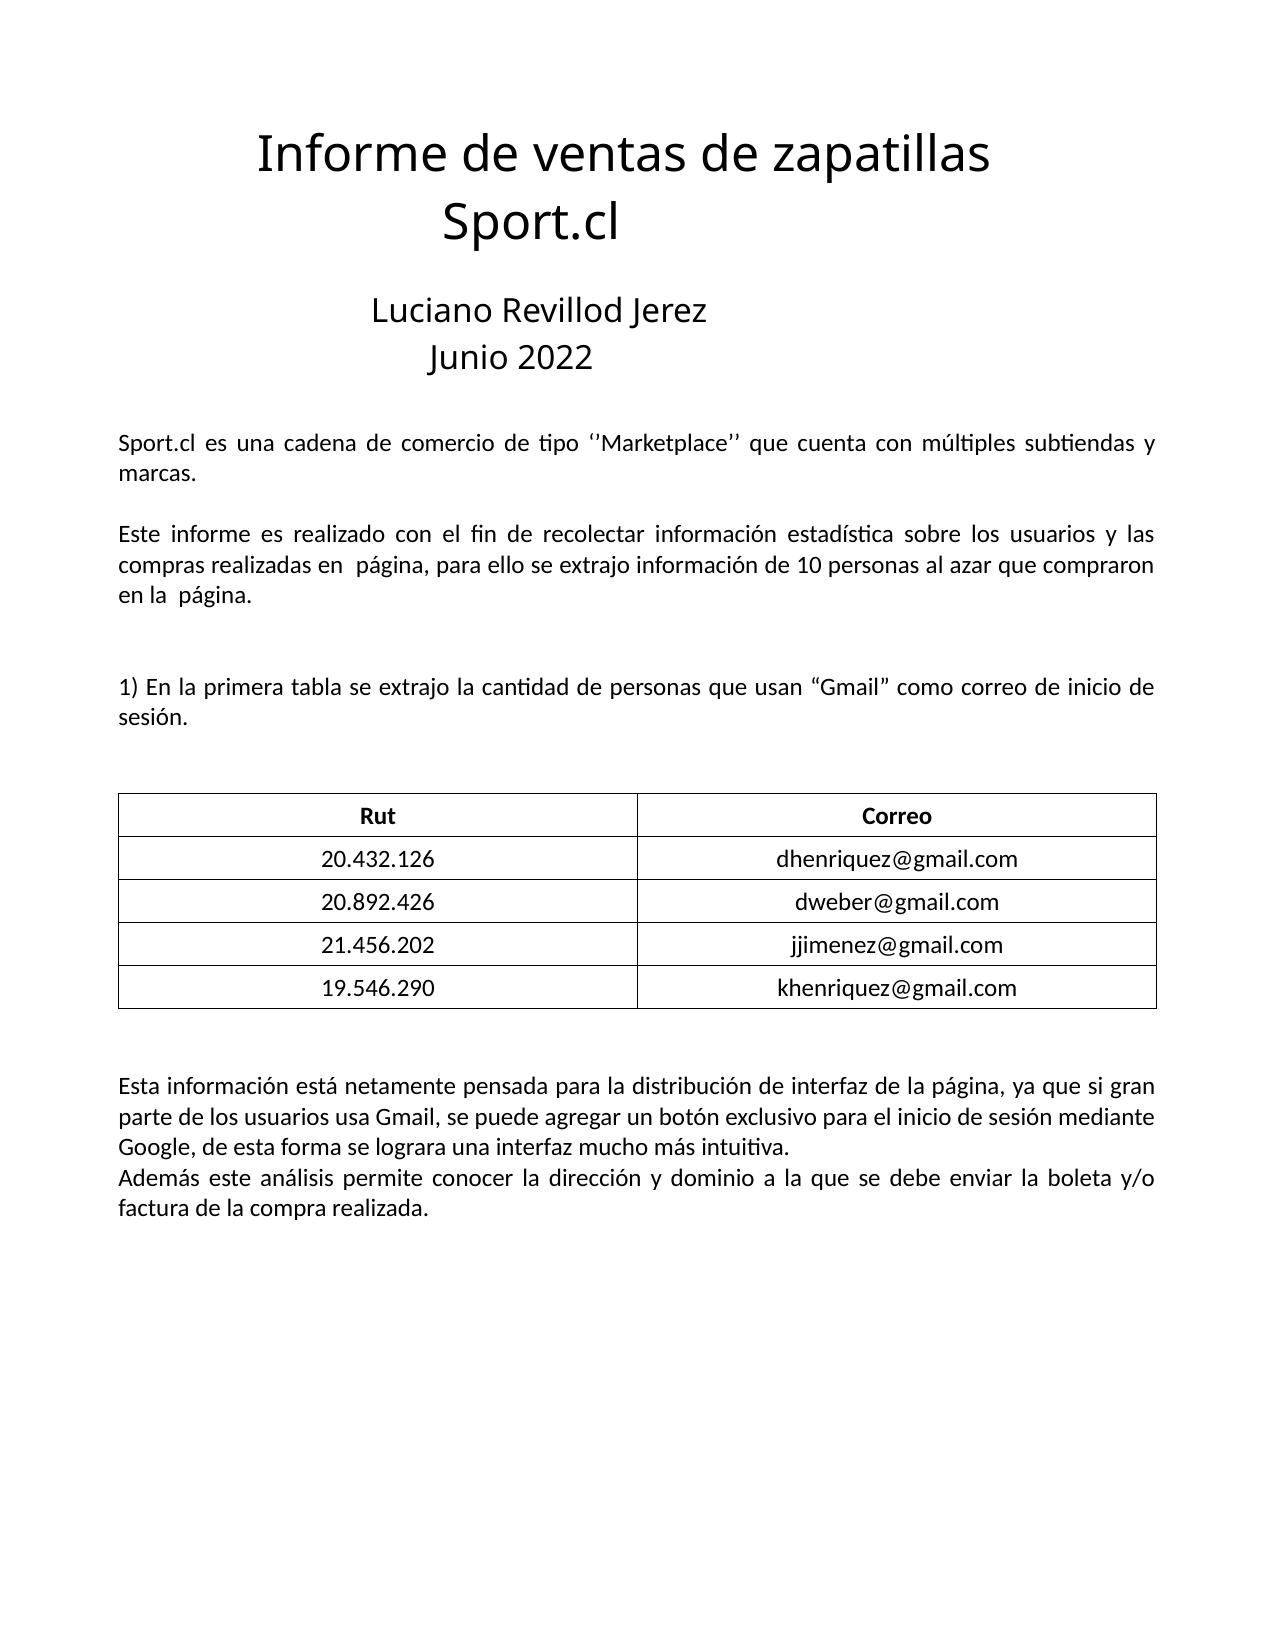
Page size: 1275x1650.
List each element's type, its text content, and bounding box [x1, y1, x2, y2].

text Además este análisis permite conocer la dirección y dominio a la que se debe enviar la boleta y/o factura de la compra realizada. [118, 1162, 1157, 1223]
table_cell 19.546.290 [119, 966, 637, 1008]
table_header Rut [119, 794, 637, 836]
table_cell 21.456.202 [119, 923, 637, 965]
table_cell dweber@gmail.com [638, 880, 1156, 922]
text Junio 2022 [118, 334, 1157, 379]
table_cell 20.892.426 [119, 880, 637, 922]
table_header Correo [638, 794, 1156, 836]
table_cell 20.432.126 [119, 837, 637, 879]
text Sport.cl [118, 186, 1157, 254]
table_cell jjimenez@gmail.com [638, 923, 1156, 965]
text Informe de ventas de zapatillas [118, 118, 1157, 186]
text Esta información está netamente pensada para la distribución de interfaz de la página, ya que si gran parte de los usuarios usa Gmail, se puede agregar un botón exclusivo para el inicio de sesión mediante Google, de esta forma se lograra una interfaz mucho más intuitiva. [118, 1070, 1157, 1162]
table_cell dhenriquez@gmail.com [638, 837, 1156, 879]
text Este informe es realizado con el fin de recolectar información estadística sobre los usuarios y las compras realizadas en página, para ello se extrajo información de 10 personas al azar que compraron en la página. [118, 518, 1157, 610]
text 1) En la primera tabla se extrajo la cantidad de personas que usan “Gmail” como correo de inicio de sesión. [118, 671, 1157, 732]
table_cell khenriquez@gmail.com [638, 966, 1156, 1008]
text Sport.cl es una cadena de comercio de tipo ‘’Marketplace’’ que cuenta con múltiples subtiendas y marcas. [118, 427, 1157, 488]
text Luciano Revillod Jerez [118, 283, 1157, 334]
